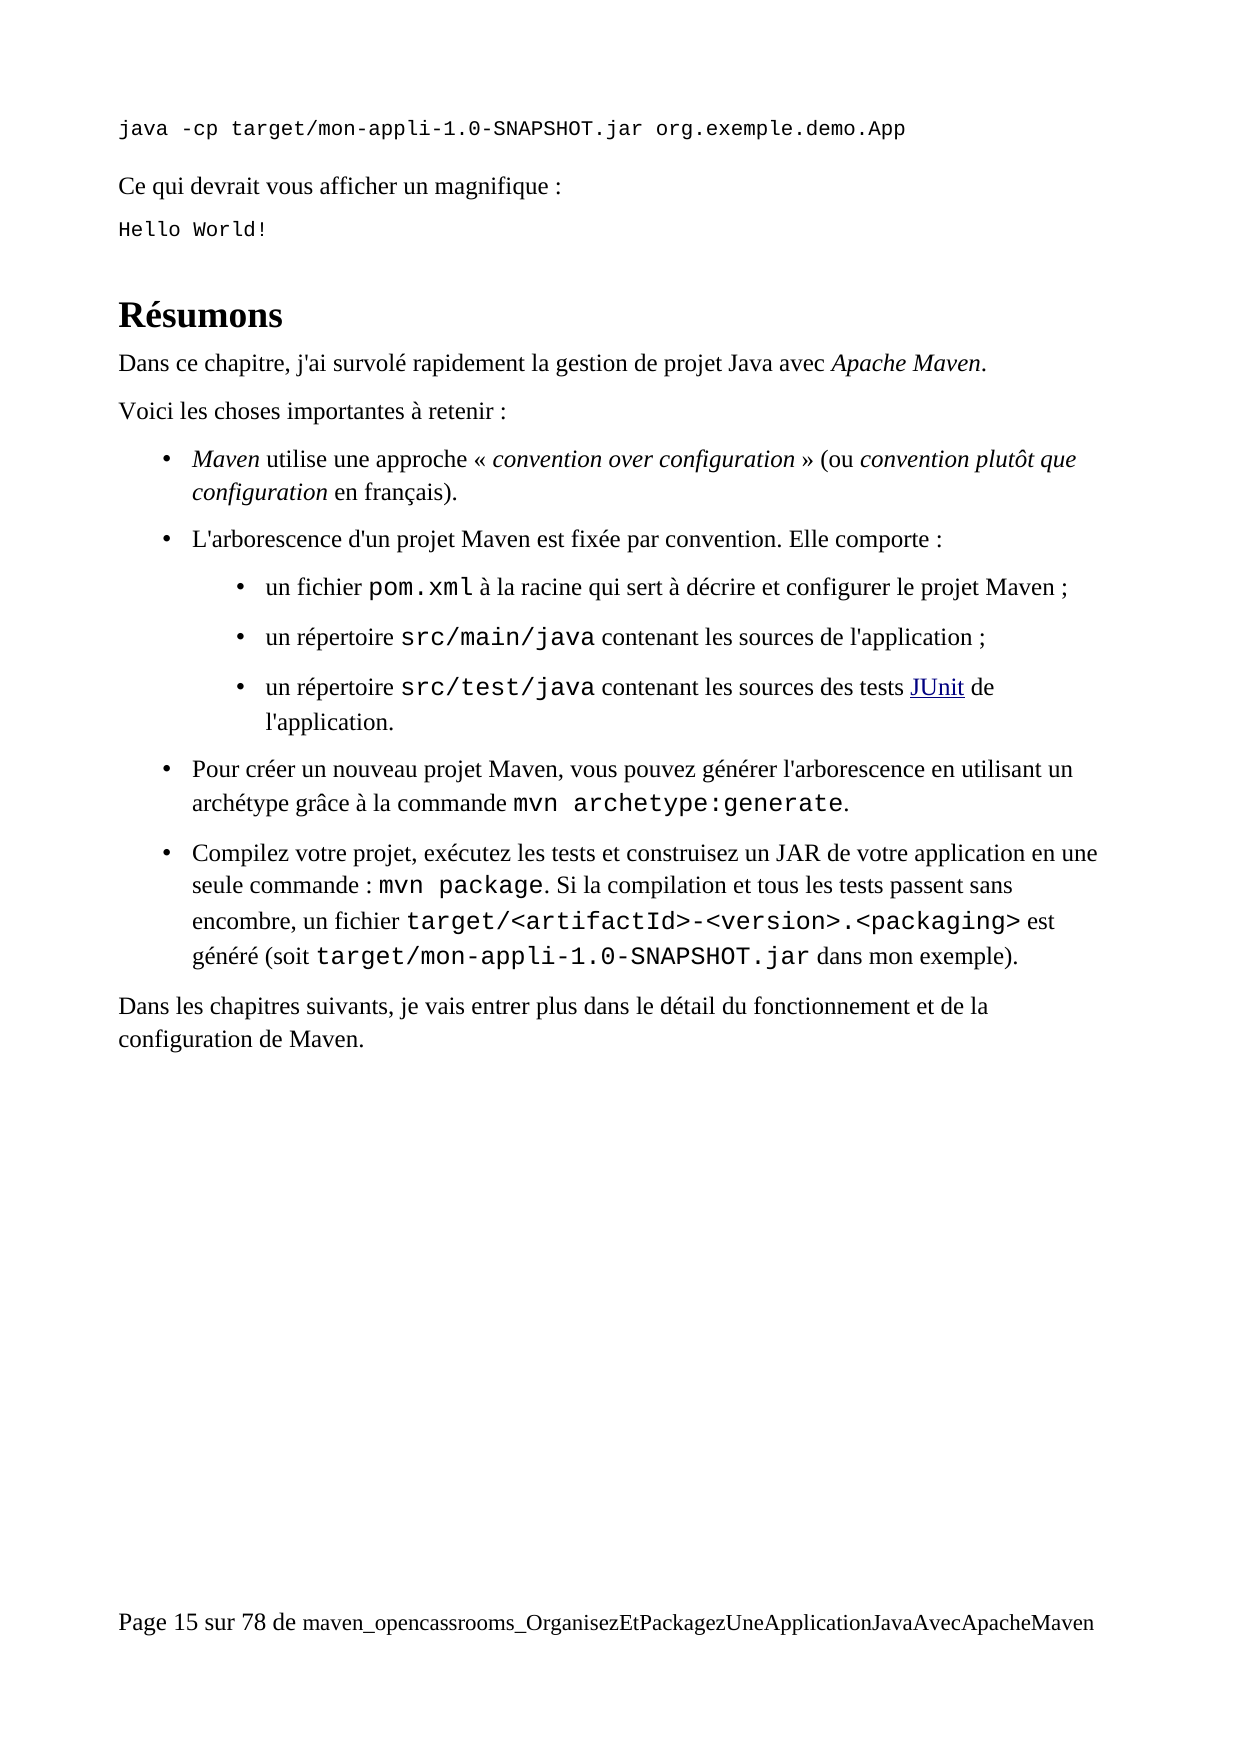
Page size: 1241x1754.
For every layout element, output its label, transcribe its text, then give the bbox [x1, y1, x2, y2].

list Maven utilise une approche « convention over configuration » (ou convention plutôt que configuration en français). [162, 444, 1122, 505]
text Dans les chapitres suivants, je vais entrer plus dans le détail du fonctionnement et de la configuration de Maven. [118, 991, 1122, 1053]
text Hello World! [118, 219, 1122, 242]
text java -cp target/mon-appli-1.0-SNAPSHOT.jar org.exemple.demo.App [118, 118, 1122, 142]
text Voici les choses importantes à retenir : [118, 396, 1122, 425]
text Dans ce chapitre, j'ai survolé rapidement la gestion de projet Java avec Apache Maven. [118, 348, 1122, 377]
list un fichier pom.xml à la racine qui sert à décrire et configurer le projet Maven ; [236, 572, 1122, 603]
list Pour créer un nouveau projet Maven, vous pouvez générer l'arborescence en utilisant un archétype grâce à la commande mvn archetype:generate. [162, 754, 1122, 818]
subtitle Résumons [118, 293, 1122, 336]
list un répertoire src/test/java contenant les sources des tests JUnit de l'application. [236, 672, 1122, 736]
text Ce qui devrait vous afficher un magnifique : [118, 171, 1122, 200]
list un répertoire src/main/java contenant les sources de l'application ; [236, 622, 1122, 653]
list Compilez votre projet, exécutez les tests et construisez un JAR de votre application en une seule commande : mvn package. Si la compilation et tous les tests passent sans encombre, un fichier target/<artifactId>-<version>.<packaging> est généré (soit target/mon-appli-1.0-SNAPSHOT.jar dans mon exemple). [162, 838, 1122, 972]
list L'arborescence d'un projet Maven est fixée par convention. Elle comporte : [162, 524, 1122, 553]
